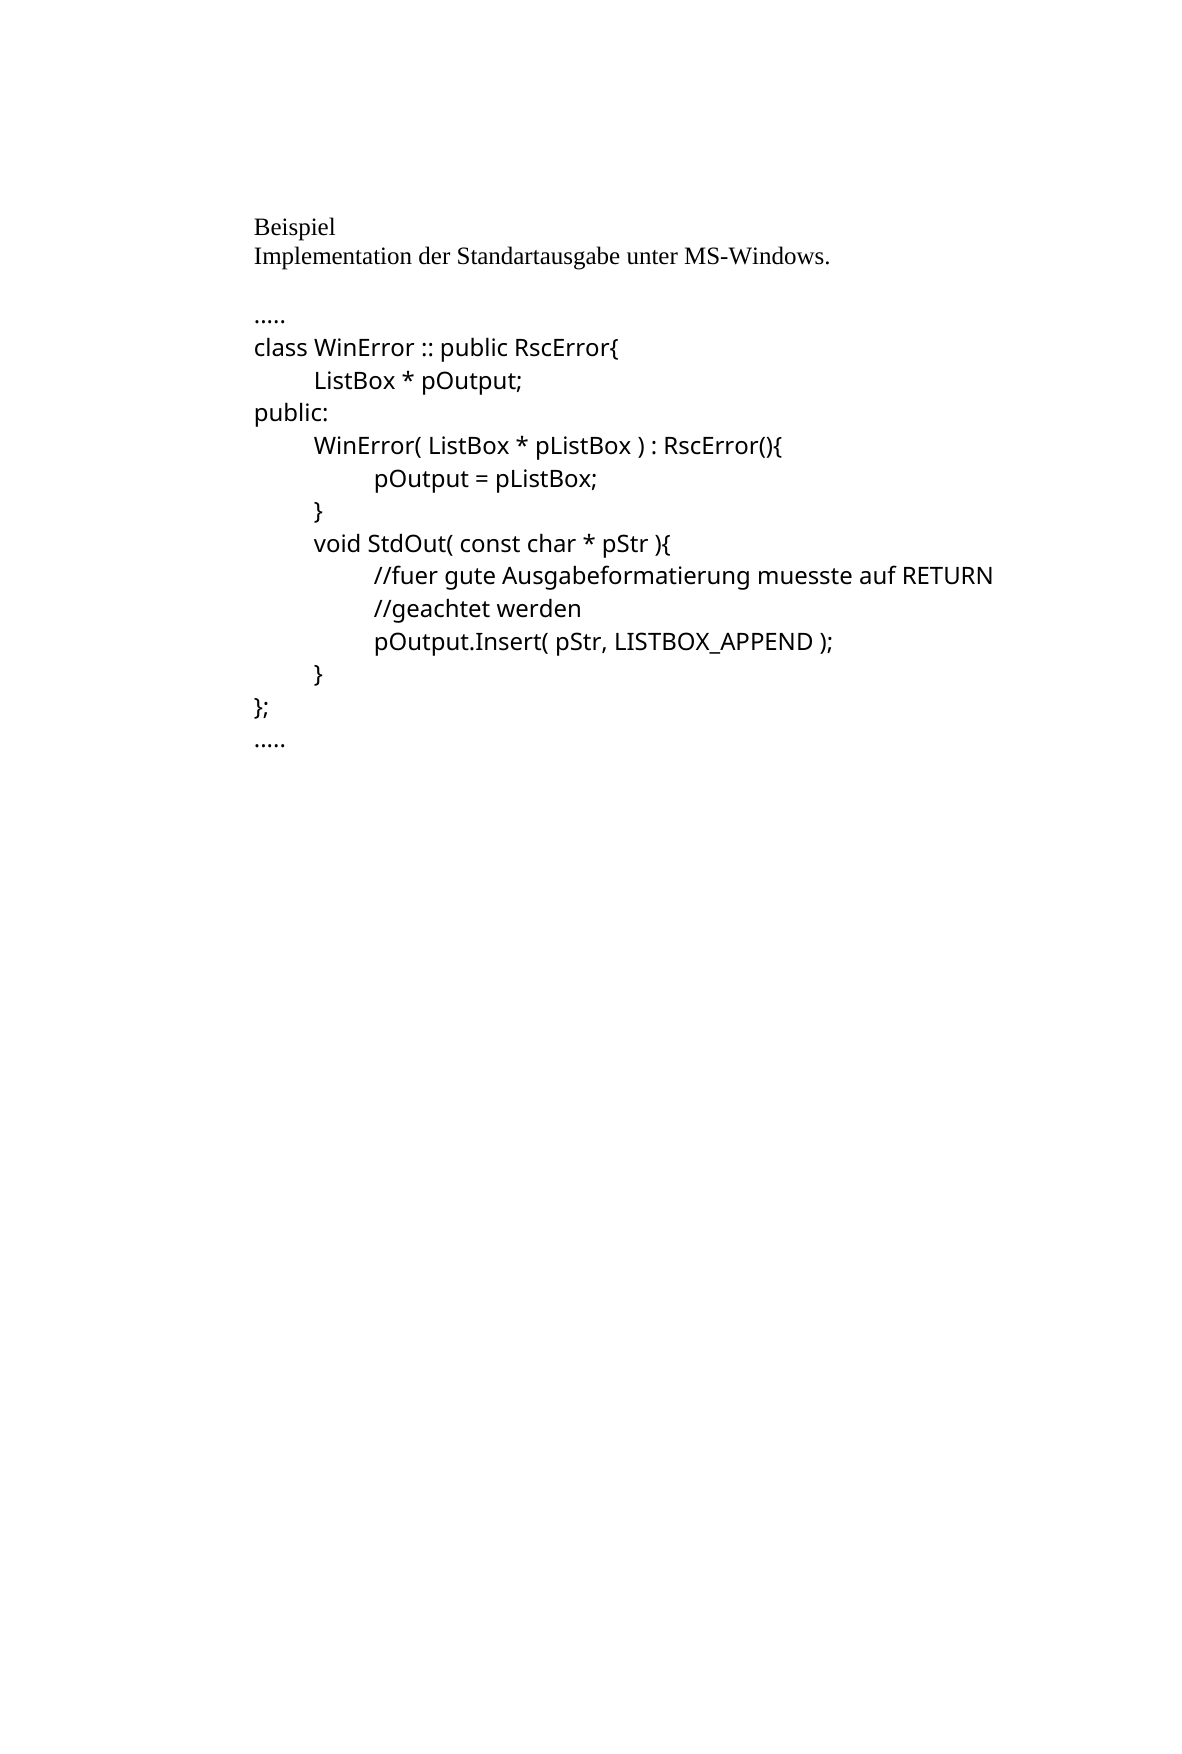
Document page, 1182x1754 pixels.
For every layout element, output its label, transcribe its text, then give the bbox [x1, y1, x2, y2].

list }; [254, 689, 1110, 722]
list void StdOut( const char * pStr ){ [254, 527, 1110, 559]
list } [254, 657, 1110, 689]
list } [254, 494, 1110, 527]
list WinError( ListBox * pListBox ) : RscError(){ [254, 429, 1110, 461]
list pOutput = pListBox; [254, 461, 1110, 494]
text Beispiel [254, 212, 1110, 241]
list ListBox * pOutput; [254, 363, 1110, 396]
list ..... [254, 722, 1110, 755]
list public: [254, 396, 1110, 429]
list class WinError :: public RscError{ [254, 331, 1110, 363]
list //fuer gute Ausgabeformatierung muesste auf RETURN [254, 559, 1110, 592]
text Implementation der Standartausgabe unter MS-Windows. [254, 241, 1110, 269]
list ..... [254, 298, 1110, 331]
list //geachtet werden [254, 592, 1110, 624]
list pOutput.Insert( pStr, LISTBOX_APPEND ); [254, 624, 1110, 657]
